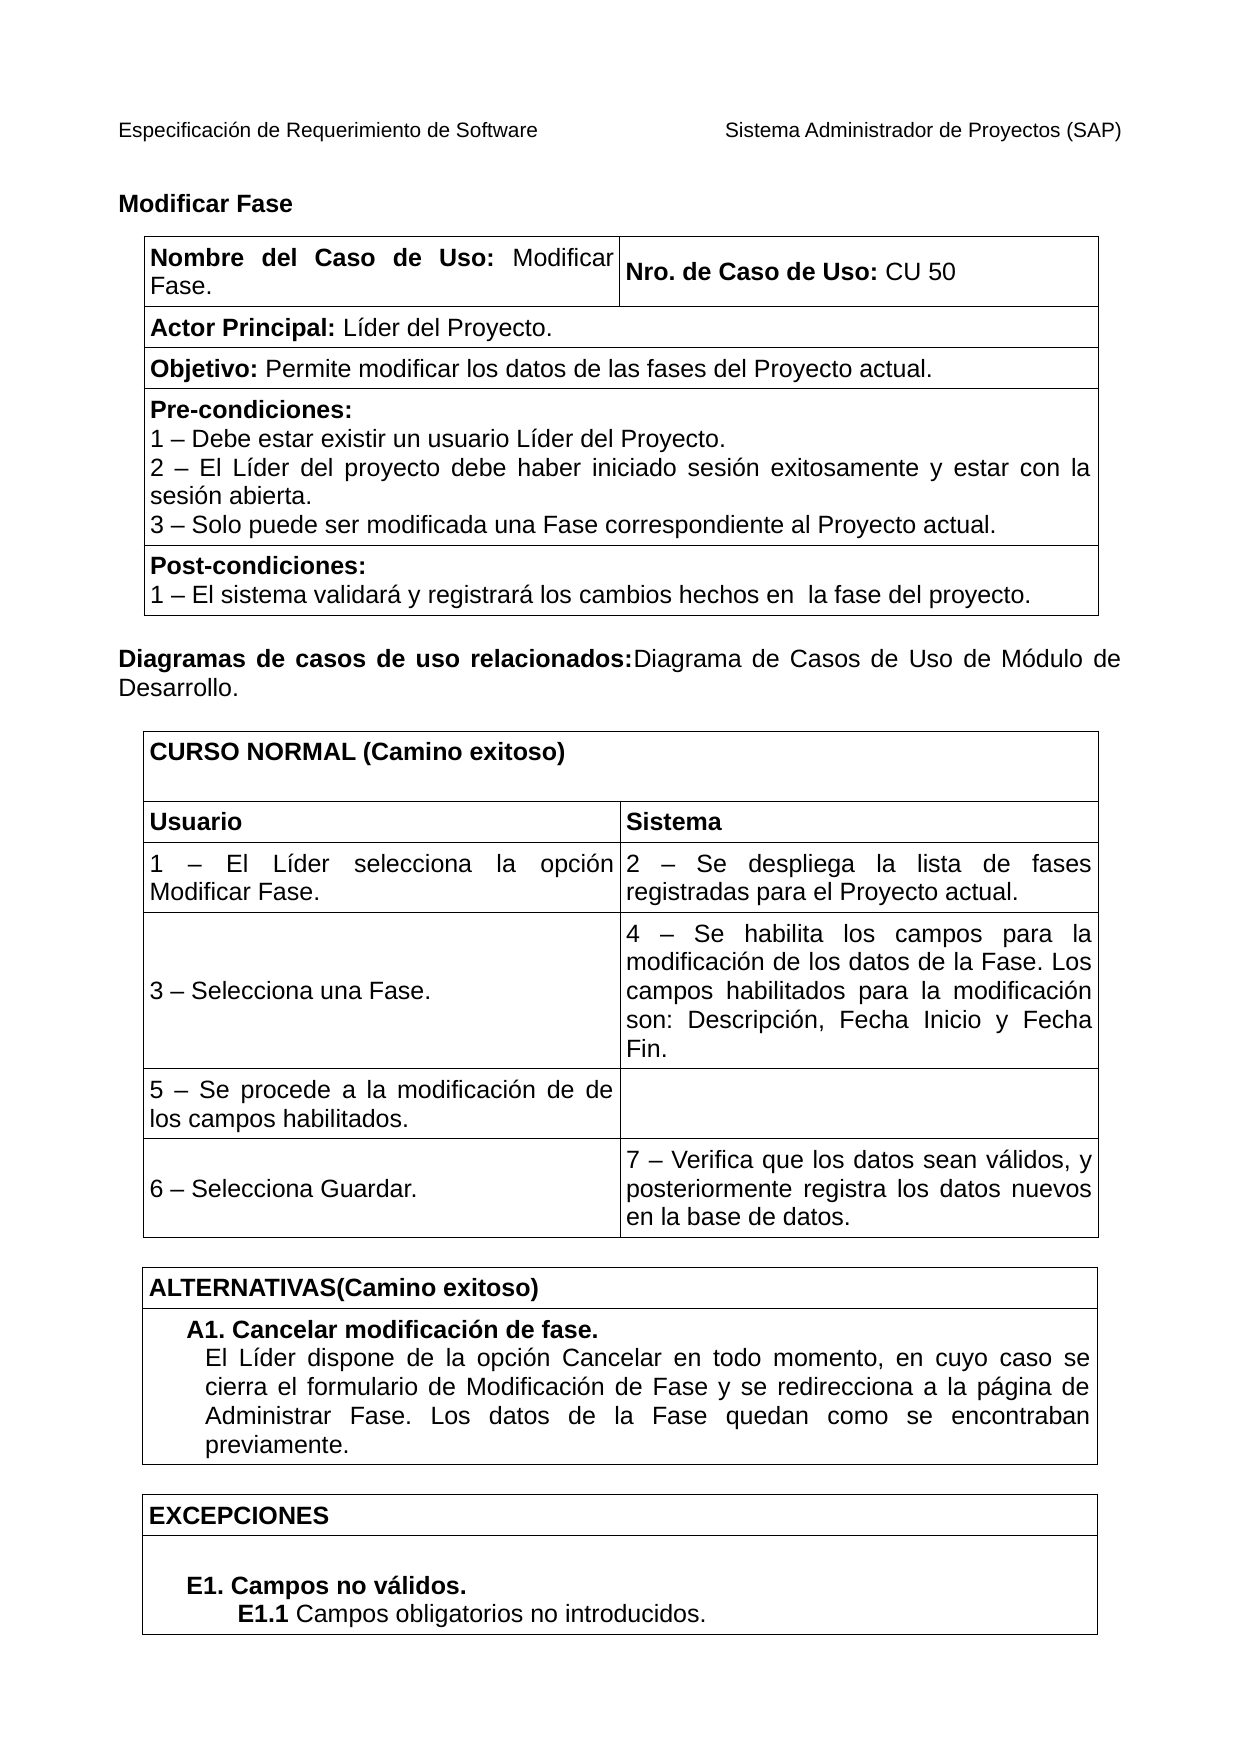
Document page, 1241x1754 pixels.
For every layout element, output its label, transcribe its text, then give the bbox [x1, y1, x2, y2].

table_cell E1. Campos no válidos. E1.1 Campos obligatorios no introducidos. [143, 1536, 1097, 1634]
table_header EXCEPCIONES [143, 1495, 1097, 1535]
table_header CURSO NORMAL (Camino exitoso) [144, 732, 1098, 801]
table_cell 4 – Se habilita los campos para la modificación de los datos de la Fase. Los campos habilitados para la modificación son: Descripción, Fecha Inicio y Fecha Fin. [621, 913, 1098, 1068]
table_cell Post-condiciones: 1 – El sistema validará y registrará los cambios hechos en la fase del proyecto. [145, 546, 1098, 614]
table_cell [621, 1069, 1098, 1138]
table_cell 6 – Selecciona Guardar. [144, 1139, 620, 1237]
table_cell 2 – Se despliega la lista de fases registradas para el Proyecto actual. [621, 843, 1098, 912]
table_header Nro. de Caso de Uso: CU 50 [620, 237, 1098, 306]
table_cell 1 – El Líder selecciona la opción Modificar Fase. [144, 843, 620, 912]
table_cell Objetivo: Permite modificar los datos de las fases del Proyecto actual. [145, 348, 1098, 388]
text Modificar Fase [118, 189, 1122, 218]
table_cell A1. Cancelar modificación de fase. El Líder dispone de la opción Cancelar en todo momento, en cuyo caso se cierra el formulario de Modificación de Fase y se redirecciona a la página de Administrar Fase. Los datos de la Fase quedan como se encontraban previamente. [143, 1309, 1097, 1464]
text Diagramas de casos de uso relacionados:Diagrama de Casos de Uso de Módulo de Desarrollo. [118, 644, 1122, 702]
table_cell Actor Principal: Líder del Proyecto. [145, 307, 1098, 347]
table_cell Sistema [621, 802, 1098, 842]
table_header ALTERNATIVAS(Camino exitoso) [143, 1268, 1097, 1308]
table_cell 5 – Se procede a la modificación de de los campos habilitados. [144, 1069, 620, 1138]
table_cell Usuario [144, 802, 620, 842]
table_cell Pre-condiciones: 1 – Debe estar existir un usuario Líder del Proyecto. 2 – El Líder del proyecto debe haber iniciado sesión exitosamente y estar con la sesión abierta. 3 – Solo puede ser modificada una Fase correspondiente al Proyecto actual. [145, 389, 1098, 544]
table_header Nombre del Caso de Uso: Modificar Fase. [145, 237, 619, 306]
table_cell 3 – Selecciona una Fase. [144, 913, 620, 1068]
table_cell 7 – Verifica que los datos sean válidos, y posteriormente registra los datos nuevos en la base de datos. [621, 1139, 1098, 1237]
